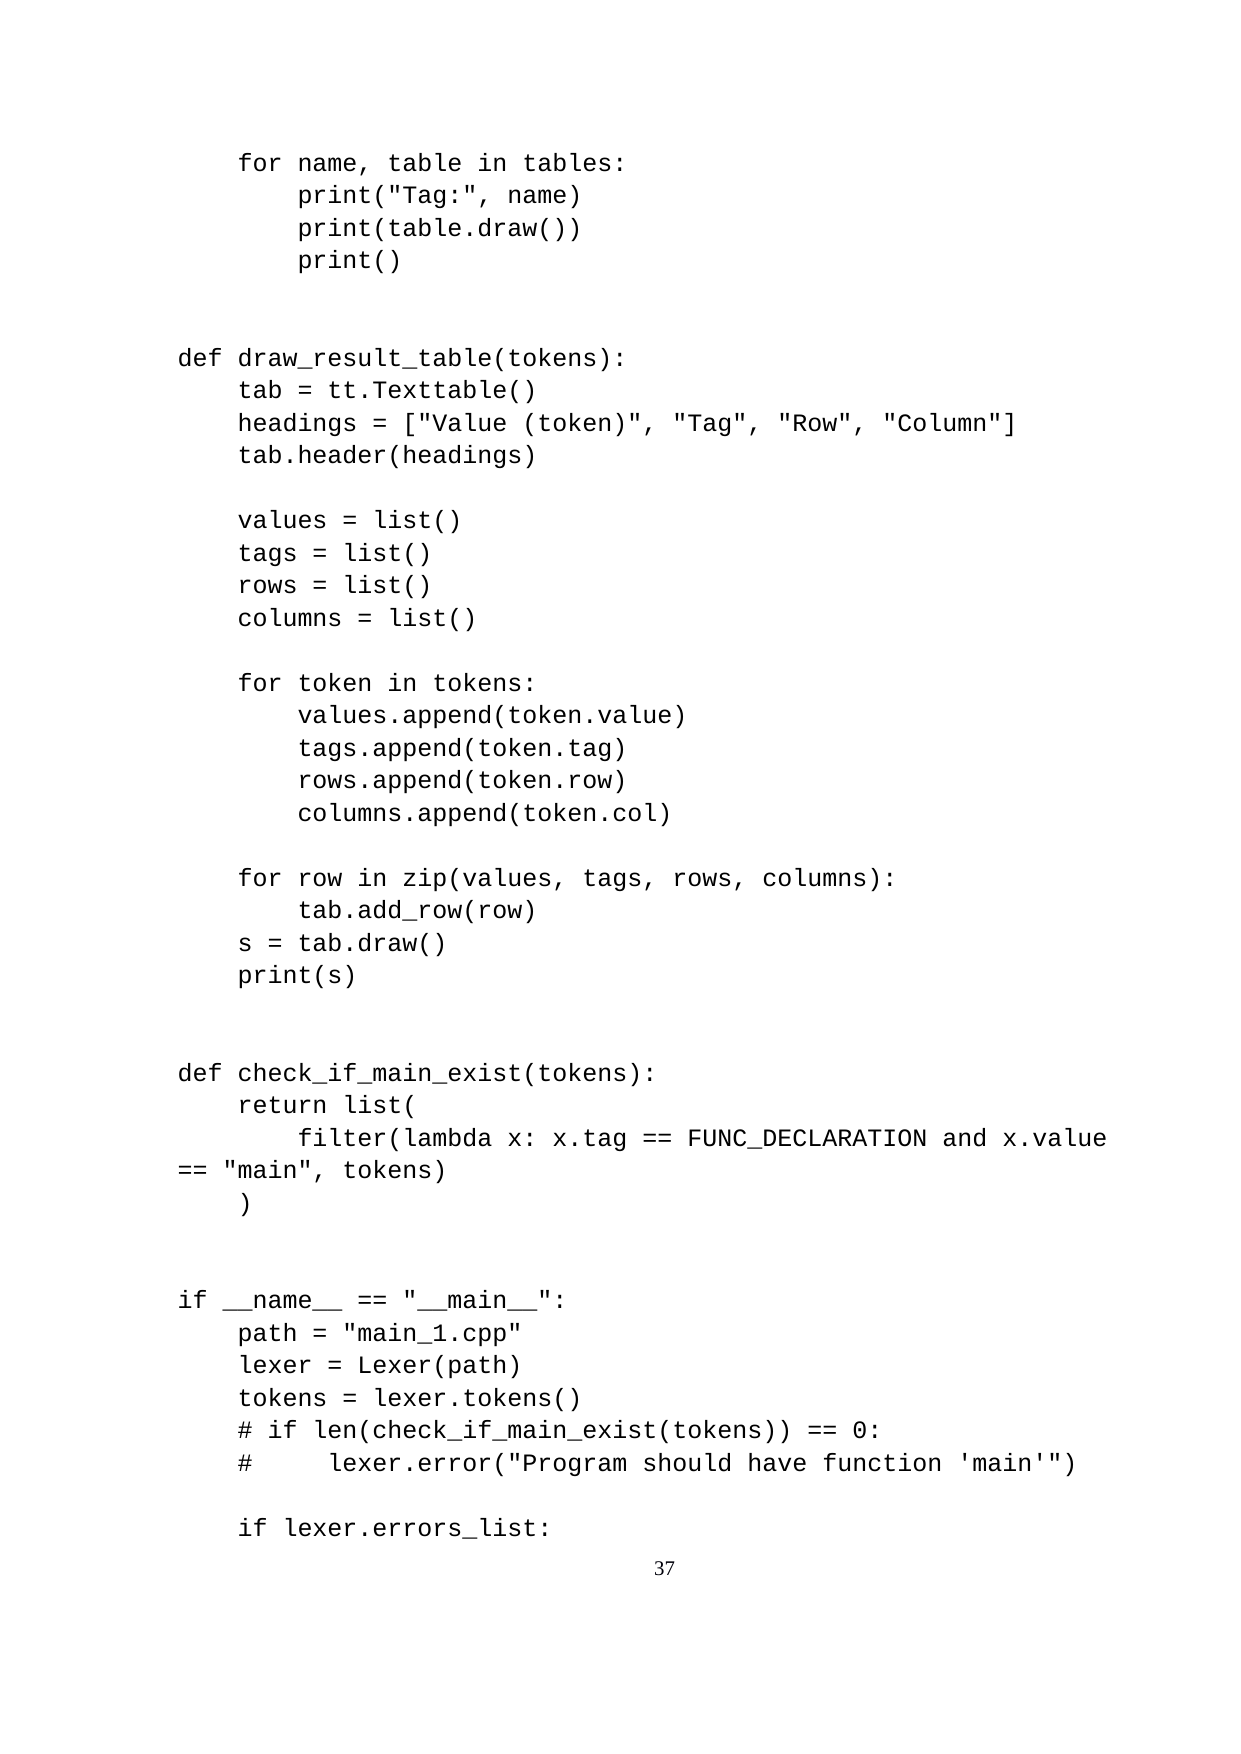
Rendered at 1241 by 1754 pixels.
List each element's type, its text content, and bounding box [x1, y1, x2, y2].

text for name, table in tables: print("Tag:", name) print(table.draw()) print() def draw_result_table(tokens): tab = tt.Texttable() headings = ["Value (token)", "Tag", "Row", "Column"] tab.header(headings) values = list() tags = list() rows = list() columns = list() for token in tokens: values.append(token.value) tags.append(token.tag) rows.append(token.row) columns.append(token.col) for row in zip(values, tags, rows, columns): tab.add_row(row) s = tab.draw() print(s) def check_if_main_exist(tokens): return list( filter(lambda x: x.tag == FUNC_DECLARATION and x.value == "main", tokens) ) if __name__ == "__main__": path = "main_1.cpp" lexer = Lexer(path) tokens = lexer.tokens() # if len(check_if_main_exist(tokens)) == 0: # lexer.error("Program should have function 'main'") if lexer.errors_list: [177, 118, 1152, 1544]
